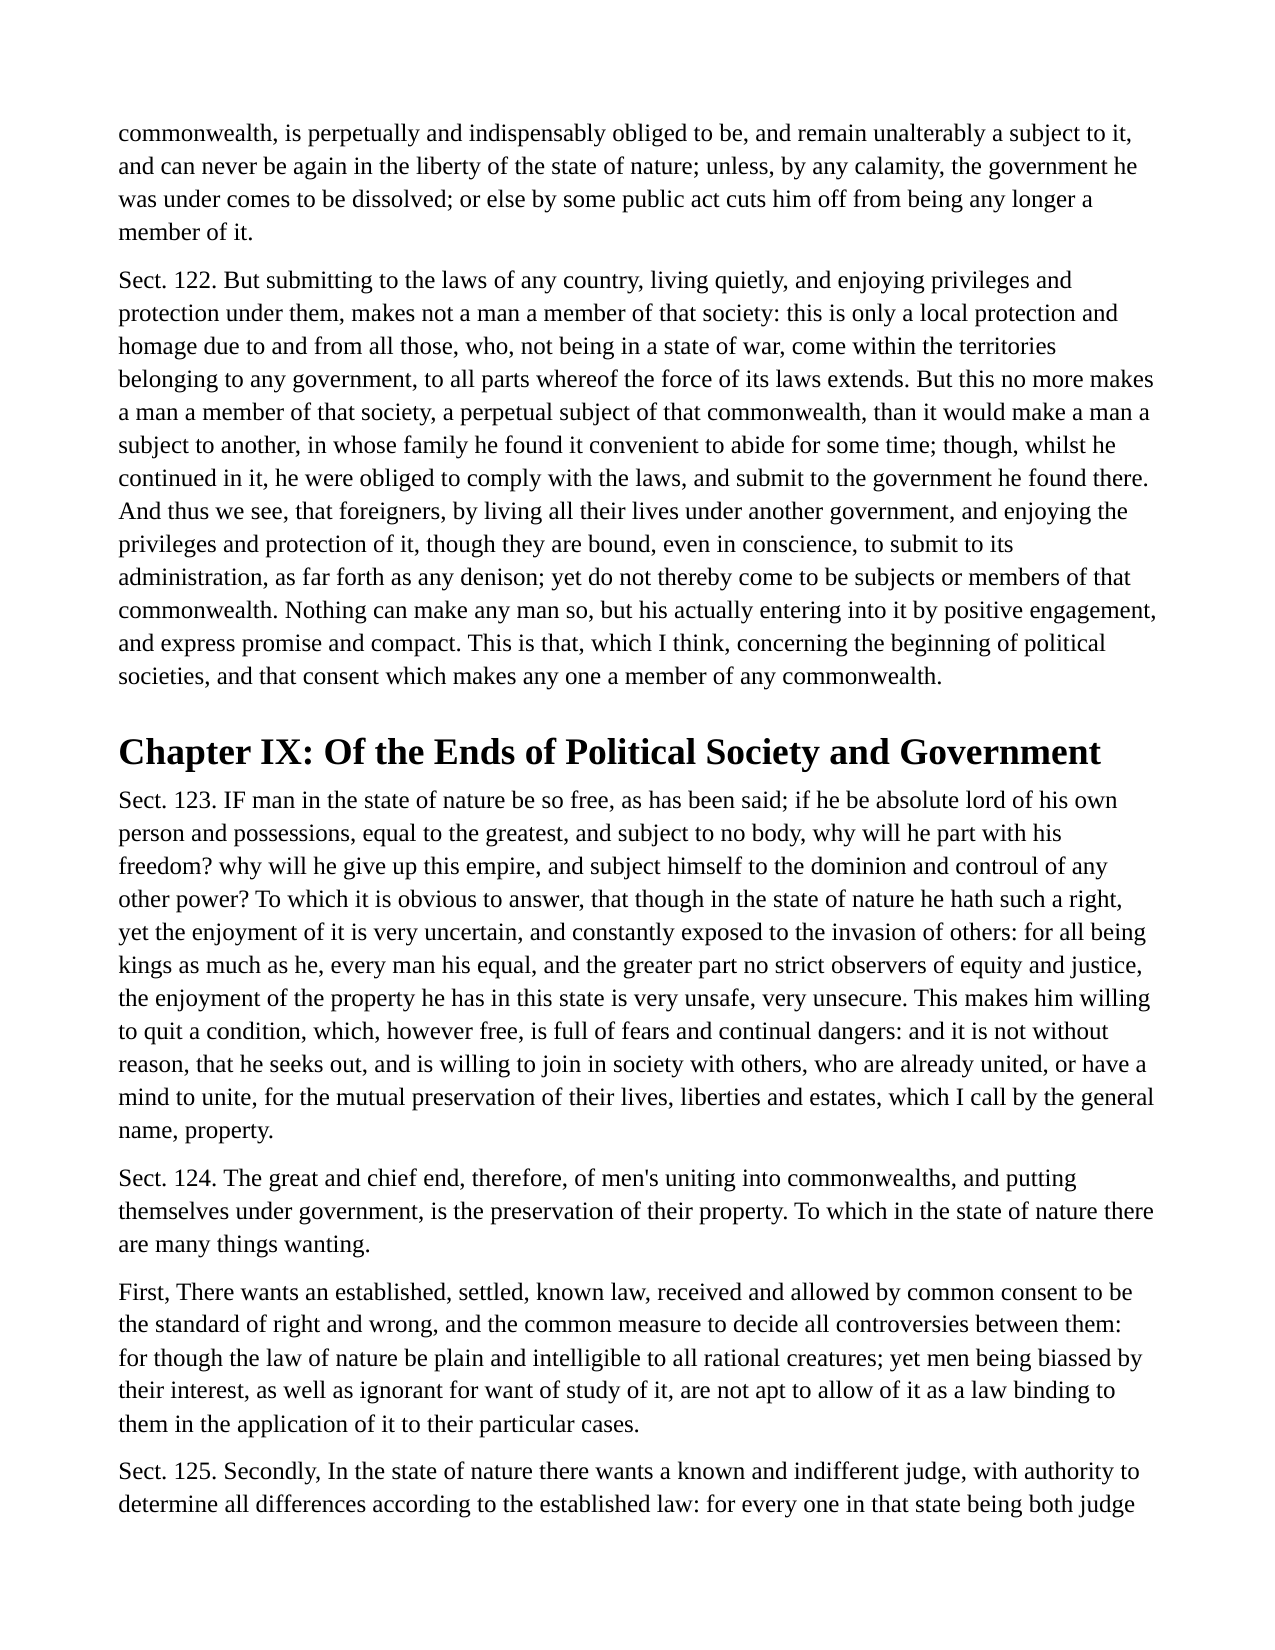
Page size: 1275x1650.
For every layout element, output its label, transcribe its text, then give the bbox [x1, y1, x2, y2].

text Sect. 123. IF man in the state of nature be so free, as has been said; if he be absolute lord of his own person and possessions, equal to the greatest, and subject to no body, why will he part with his freedom? why will he give up this empire, and subject himself to the dominion and controul of any other power? To which it is obvious to answer, that though in the state of nature he hath such a right, yet the enjoyment of it is very uncertain, and constantly exposed to the invasion of others: for all being kings as much as he, every man his equal, and the greater part no strict observers of equity and justice, the enjoyment of the property he has in this state is very unsafe, very unsecure. This makes him willing to quit a condition, which, however free, is full of fears and continual dangers: and it is not without reason, that he seeks out, and is willing to join in society with others, who are already united, or have a mind to unite, for the mutual preservation of their lives, liberties and estates, which I call by the general name, property. [118, 785, 1157, 1144]
text Sect. 122. But submitting to the laws of any country, living quietly, and enjoying privileges and protection under them, makes not a man a member of that society: this is only a local protection and homage due to and from all those, who, not being in a state of war, come within the territories belonging to any government, to all parts whereof the force of its laws extends. But this no more makes a man a member of that society, a perpetual subject of that commonwealth, than it would make a man a subject to another, in whose family he found it convenient to abide for some time; though, whilst he continued in it, he were obliged to comply with the laws, and submit to the government he found there. And thus we see, that foreigners, by living all their lives under another government, and enjoying the privileges and protection of it, though they are bound, even in conscience, to submit to its administration, as far forth as any denison; yet do not thereby come to be subjects or members of that commonwealth. Nothing can make any man so, but his actually entering into it by positive engagement, and express promise and compact. This is that, which I think, concerning the beginning of political societies, and that consent which makes any one a member of any commonwealth. [118, 265, 1157, 690]
subtitle Chapter IX: Of the Ends of Political Society and Government [118, 729, 1157, 773]
text commonwealth, is perpetually and indispensably obliged to be, and remain unalterably a subject to it, and can never be again in the liberty of the state of nature; unless, by any calamity, the government he was under comes to be dissolved; or else by some public act cuts him off from being any longer a member of it. [118, 118, 1157, 246]
text Sect. 125. Secondly, In the state of nature there wants a known and indifferent judge, with authority to determine all differences according to the established law: for every one in that state being both judge [118, 1456, 1157, 1518]
text Sect. 124. The great and chief end, therefore, of men's uniting into commonwealths, and putting themselves under government, is the preservation of their property. To which in the state of nature there are many things wanting. [118, 1163, 1157, 1258]
text First, There wants an established, settled, known law, received and allowed by common consent to be the standard of right and wrong, and the common measure to decide all controversies between them: for though the law of nature be plain and intelligible to all rational creatures; yet men being biassed by their interest, as well as ignorant for want of study of it, are not apt to allow of it as a law binding to them in the application of it to their particular cases. [118, 1277, 1157, 1437]
